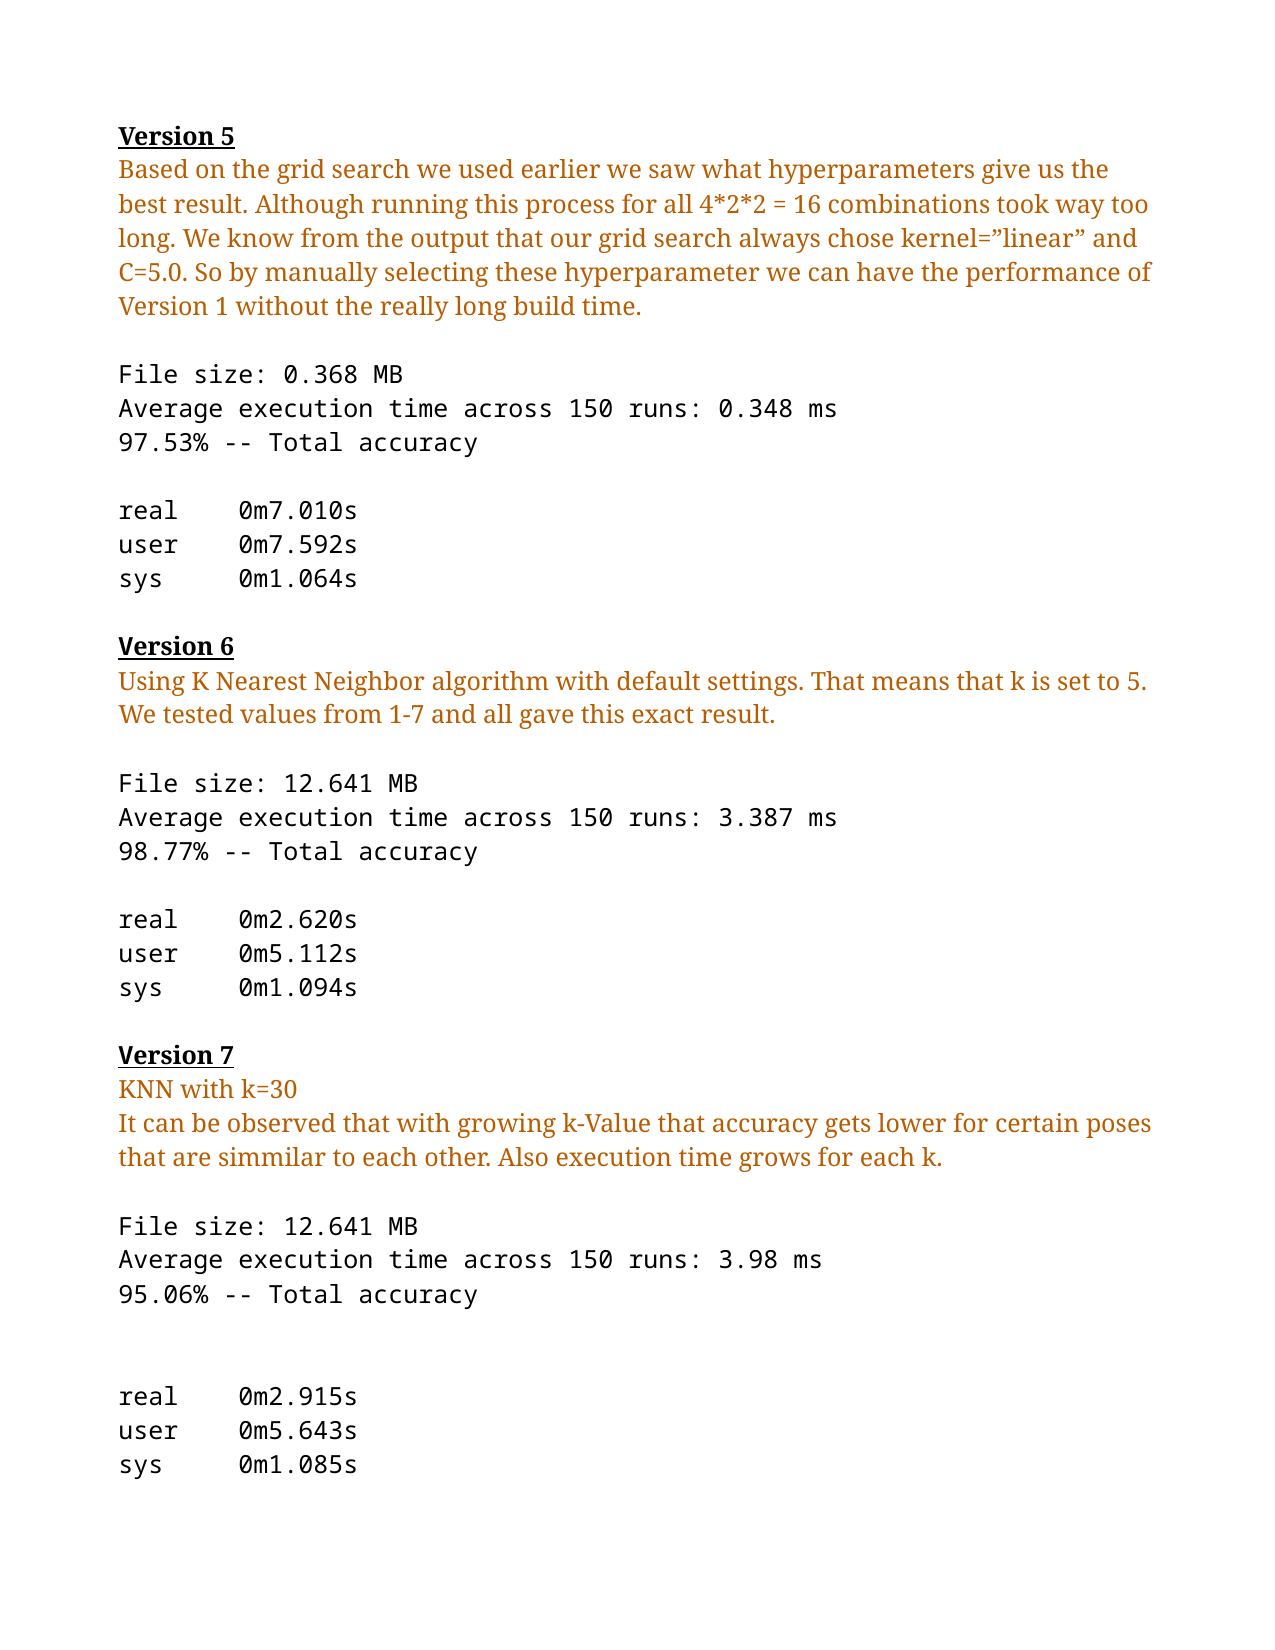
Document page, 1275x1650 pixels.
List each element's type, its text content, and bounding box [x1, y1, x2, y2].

text Version 6 Using K Nearest Neighbor algorithm with default settings. That means that k is set to 5. We tested values from 1-7 and all gave this exact result. File size: 12.641 MB Average execution time across 150 runs: 3.387 ms 98.77% -- Total accuracy real 0m2.620s user 0m5.112s sys 0m1.094s Version 7 KNN with k=30 It can be observed that with growing k-Value that accuracy gets lower for certain poses that are simmilar to each other. Also execution time grows for each k. File size: 12.641 MB Average execution time across 150 runs: 3.98 ms 95.06% -- Total accuracy real 0m2.915s user 0m5.643s sys 0m1.085s [118, 595, 1157, 1481]
text Based on the grid search we used earlier we saw what hyperparameters give us the best result. Although running this process for all 4*2*2 = 16 combinations took way too long. We know from the output that our grid search always chose kernel=”linear” and C=5.0. So by manually selecting these hyperparameter we can have the performance of Version 1 without the really long build time. [118, 152, 1157, 322]
text Version 5 [118, 118, 1157, 152]
text File size: 0.368 MB Average execution time across 150 runs: 0.348 ms 97.53% -- Total accuracy real 0m7.010s user 0m7.592s sys 0m1.064s [118, 357, 1157, 595]
